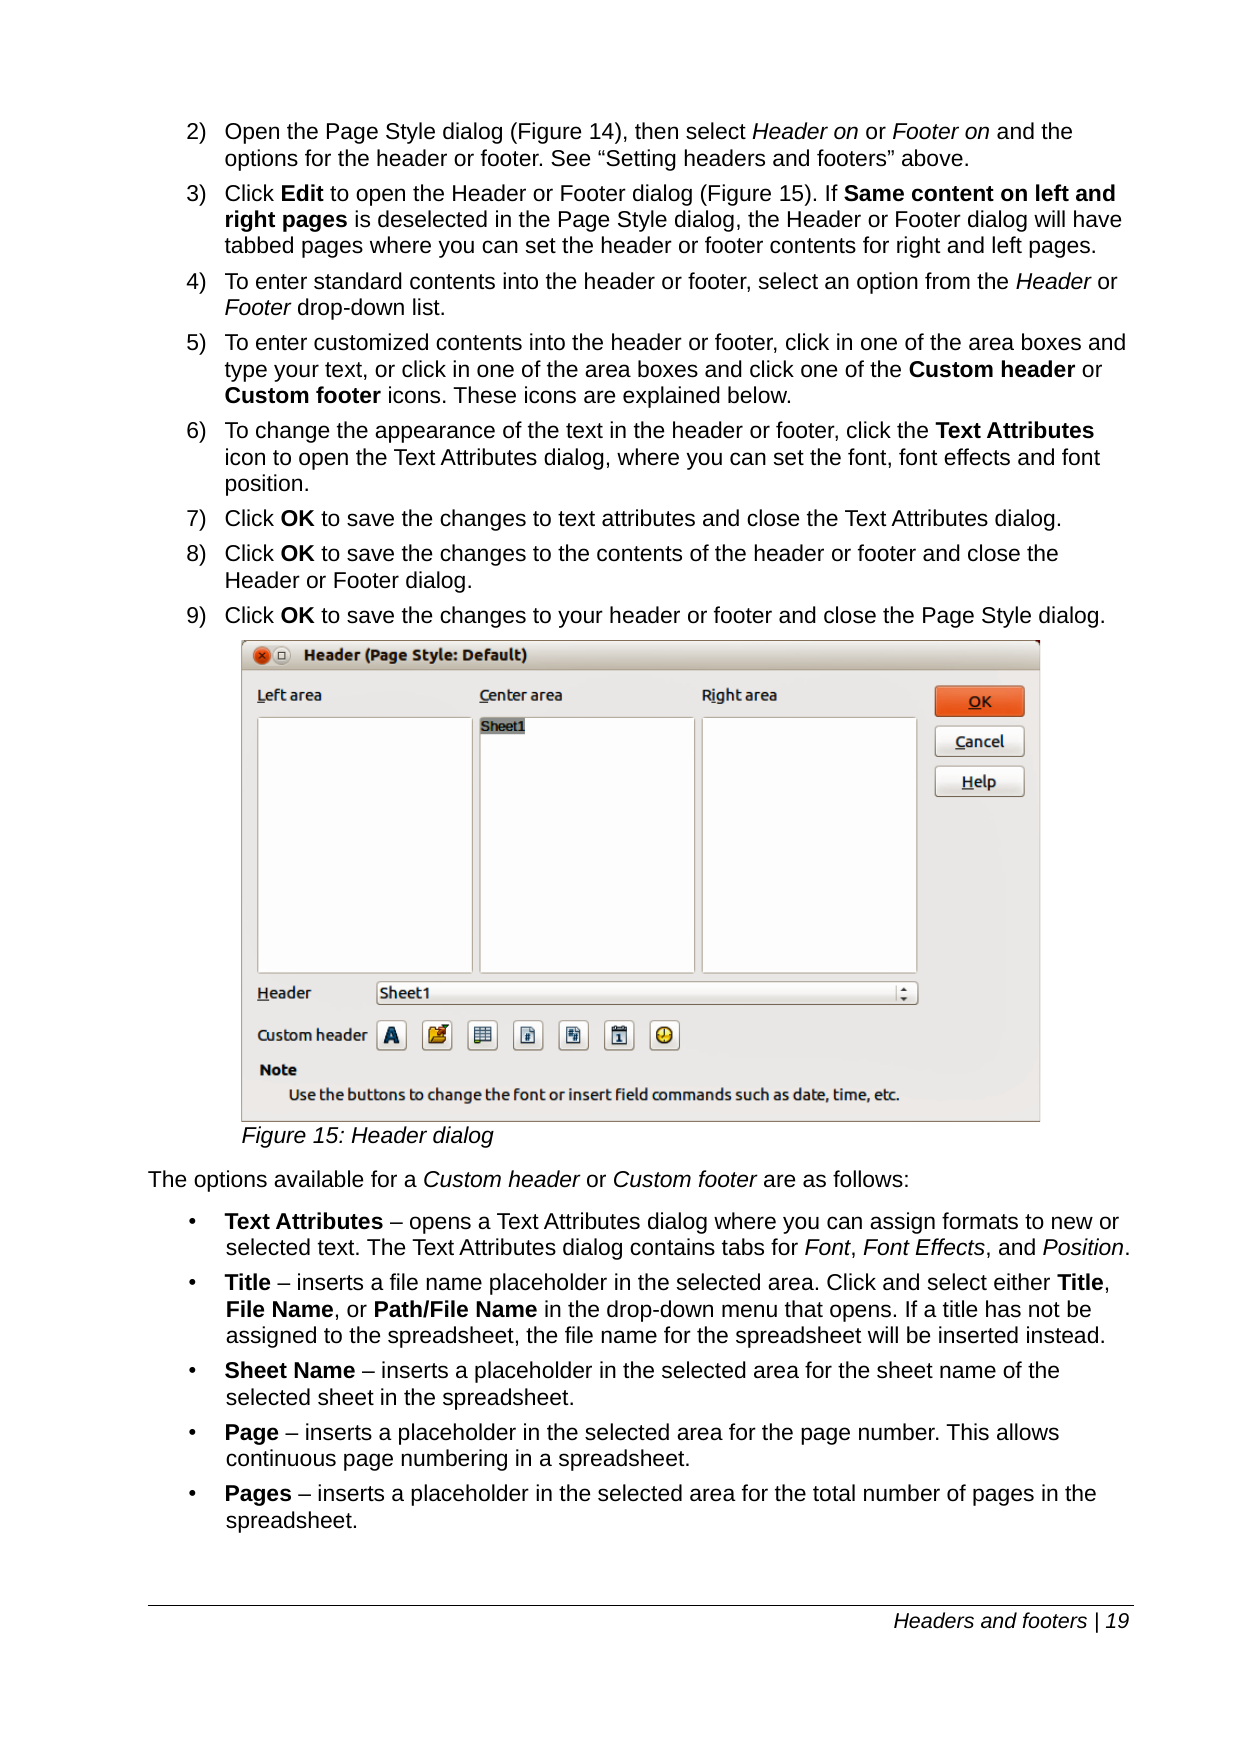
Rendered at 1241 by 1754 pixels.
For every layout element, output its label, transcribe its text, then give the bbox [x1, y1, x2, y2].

list To enter customized contents into the header or footer, click in one of the area boxes and type your text, or click in one of the area boxes and click one of the Custom header or Custom footer icons. These icons are explained below. [207, 329, 1134, 408]
list Click OK to save the changes to the contents of the header or footer and close the Header or Footer dialog. [207, 540, 1134, 593]
text Figure 15: Header dialog [241, 1122, 1040, 1148]
list Pages – inserts a placeholder in the selected area for the total number of pages in the spreadsheet. [185, 1477, 1134, 1536]
list Click OK to save the changes to your header or footer and close the Page Style dialog. [207, 602, 1134, 628]
list To change the appearance of the text in the header or footer, click the Text Attributes icon to open the Text Attributes dialog, where you can set the font, font effects and font position. [207, 417, 1134, 496]
list To enter standard contents into the header or footer, select an option from the Header or Footer drop-down list. [207, 268, 1134, 320]
text The options available for a Custom header or Custom footer are as follows: [148, 1166, 1134, 1192]
list Click Edit to open the Header or Footer dialog (Figure 15). If Same content on left and right pages is deselected in the Page Style dialog, the Header or Footer dialog will have tabbed pages where you can set the header or footer contents for right and left pages. [207, 180, 1134, 259]
list Title – inserts a file name placeholder in the selected area. Click and select either Title, File Name, or Path/File Name in the drop-down menu that opens. If a title has not be assigned to the spreadsheet, the file name for the spreadsheet will be inserted instead. [185, 1266, 1134, 1348]
list Open the Page Style dialog (Figure 14), then select Header on or Footer on and the options for the header or footer. See “Setting headers and footers” above. [207, 118, 1134, 171]
list Click OK to save the changes to text attributes and close the Text Attributes dialog. [207, 505, 1134, 531]
list Page – inserts a placeholder in the selected area for the page number. This allows continuous page numbering in a spreadsheet. [185, 1416, 1134, 1471]
list Sheet Name – inserts a placeholder in the selected area for the sheet name of the selected sheet in the spreadsheet. [185, 1354, 1134, 1410]
list Text Attributes – opens a Text Attributes dialog where you can assign formats to new or selected text. The Text Attributes dialog contains tabs for Font, Font Effects, and Position. [185, 1205, 1134, 1260]
picture [241, 640, 1041, 1122]
